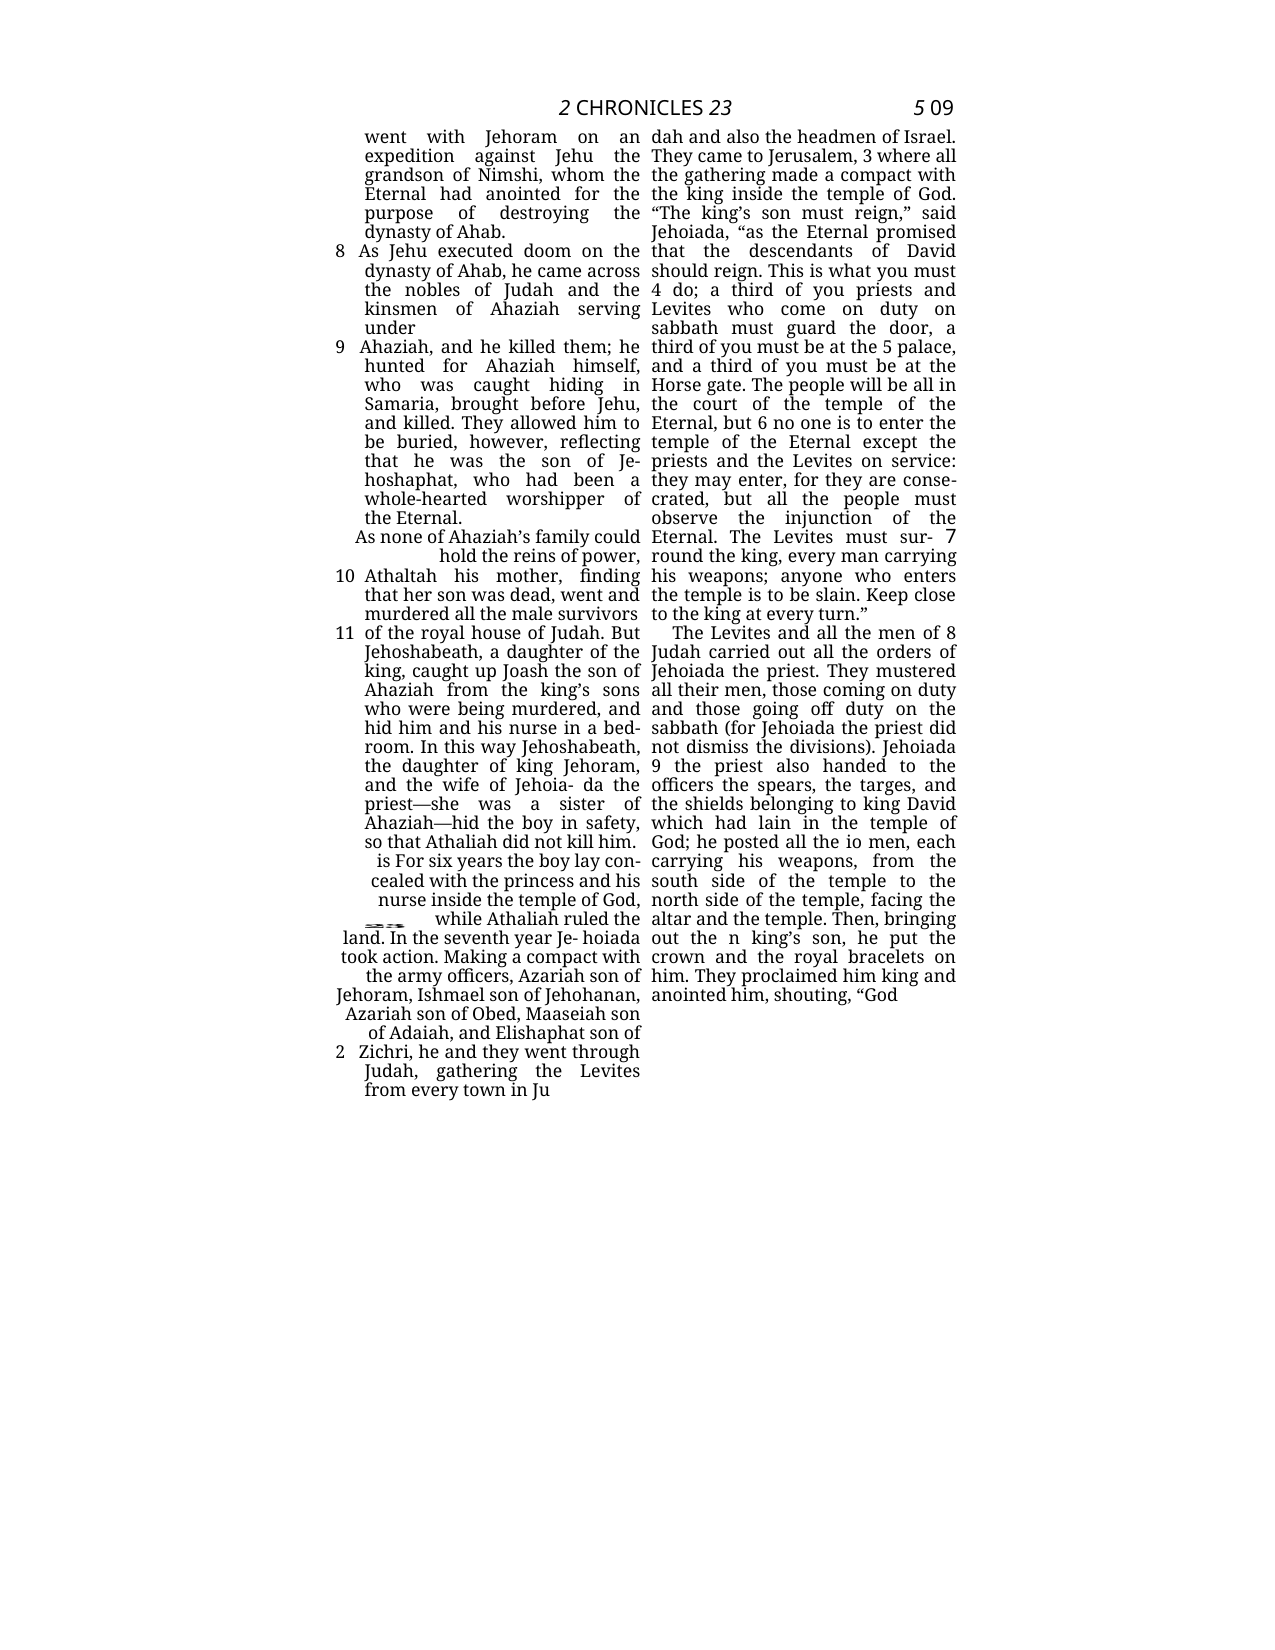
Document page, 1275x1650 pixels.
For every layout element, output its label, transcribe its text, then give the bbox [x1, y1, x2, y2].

picture [365, 924, 406, 928]
text As none of Ahaziah’s family could hold the reins of power, [335, 529, 641, 567]
text is For six years the boy lay con­cealed with the princess and his nurse inside the temple of God, while Athaliah ruled the land. In the seventh year Je- hoiada took action. Mak­ing a compact with the army officers, Azariah son of Jehoram, Ishmael son of Jehohanan, Aza­riah son of Obed, Maaseiah son of Adaiah, and Elishaphat son of [335, 853, 641, 1043]
list Ahaziah, and he killed them; he hunted for Ahaziah himself, who was caught hiding in Samaria, brought before Jehu, and killed. They allowed him to be buried, however, reflecting that he was the son of Je- hoshaphat, who had been a whole-hearted worshipper of the Eternal. [335, 338, 641, 529]
list Zichri, he and they went through Judah, gathering the Levites from every town in Ju­ [335, 1043, 641, 1101]
text dah and also the headmen of Israel. They came to Jerusalem, 3 where all the gathering made a compact with the king inside the temple of God. “The king’s son must reign,” said Jehoiada, “as the Eternal promised that the descendants of David should reign. This is what you must 4 do; a third of you priests and Levites who come on duty on sabbath must guard the door, a third of you must be at the 5 palace, and a third of you must be at the Horse gate. The peo­ple will be all in the court of the temple of the Eternal, but 6 no one is to enter the temple of the Eternal except the priests and the Levites on service: they may enter, for they are conse­crated, but all the people must observe the injunction of the Eternal. The Levites must sur- 7 round the king, every man car­rying his weapons; anyone who enters the temple is to be slain. Keep close to the king at every turn.” [651, 128, 956, 624]
text went with Jehoram on an expedi­tion against Jehu the grandson of Nimshi, whom the Eternal had anointed for the purpose of destroying the dynasty of Ahab. [364, 128, 641, 243]
text The Levites and all the men of 8 Judah carried out all the orders of Jehoiada the priest. They mustered all their men, those coming on duty and those going off duty on the sabbath (for Jehoiada the priest did not dismiss the divisions). Jehoiada 9 the priest also handed to the officers the spears, the targes, and the shields belonging to king David which had lain in the temple of God; he posted all the io men, each carrying his weapons, from the south side of the temple to the north side of the temple, facing the altar and the tem­ple. Then, bringing out the n king’s son, he put the crown and the royal bracelets on him. They proclaimed him king and anointed him, shouting, “God [651, 624, 956, 1005]
list As Jehu executed doom on the dynasty of Ahab, he came across the nobles of Judah and the kins­men of Ahaziah serving under [335, 243, 641, 338]
list Athaltah his mother, finding that her son was dead, went and murdered all the male survivors [335, 567, 641, 624]
list of the royal house of Judah. But Jehoshabeath, a daughter of the king, caught up Joash the son of Ahaziah from the king’s sons who were being murdered, and hid him and his nurse in a bed­room. In this way Jehosha­beath, the daughter of king Jehoram, and the wife of Jehoia- da the priest—she was a sister of Ahaziah—hid the boy in safety, so that Athaliah did not kill him. [335, 624, 641, 853]
